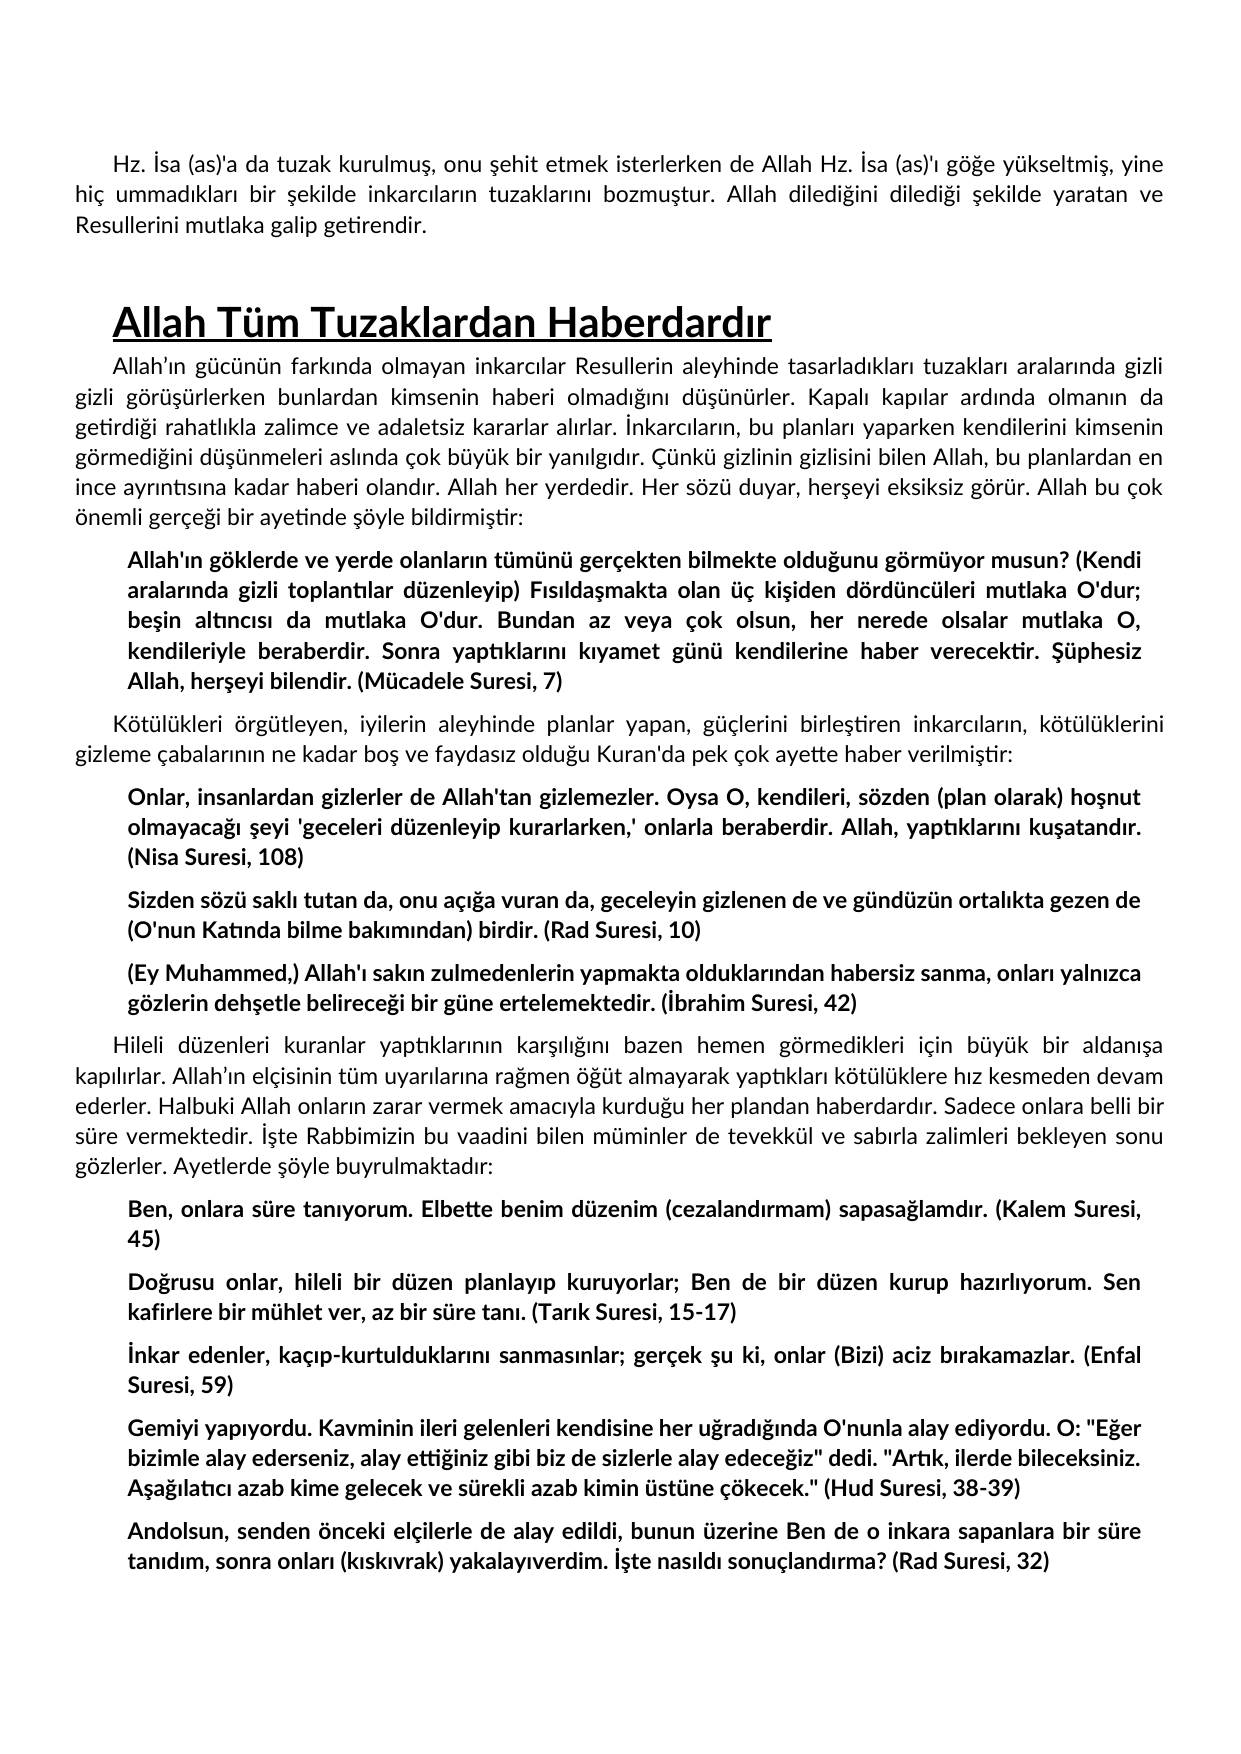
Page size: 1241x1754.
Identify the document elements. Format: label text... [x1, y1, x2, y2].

text Andolsun, senden önceki elçilerle de alay edildi, bunun üzerine Ben de o inkara sapanlara bir süre tanıdım, sonra onları (kıskıvrak) yakalayıverdim. İşte nasıldı sonuçlandırma? (Rad Suresi, 32) [127, 1517, 1143, 1574]
text Kötülükleri örgütleyen, iyilerin aleyhinde planlar yapan, güçlerini birleştiren inkarcıların, kötülüklerini gizleme çabalarının ne kadar boş ve faydasız olduğu Kuran'da pek çok ayette haber verilmiştir: [75, 709, 1165, 767]
text Hz. İsa (as)'a da tuzak kurulmuş, onu şehit etmek isterlerken de Allah Hz. İsa (as)'ı göğe yükseltmiş, yine hiç ummadıkları bir şekilde inkarcıların tuzaklarını bozmuştur. Allah dilediğini dilediği şekilde yaratan ve Resullerini mutlaka galip getirendir. [75, 150, 1165, 238]
text Sizden sözü saklı tutan da, onu açığa vuran da, geceleyin gizlenen de ve gündüzün ortalıkta gezen de (O'nun Katında bilme bakımından) birdir. (Rad Suresi, 10) [127, 885, 1143, 943]
text (Ey Muhammed,) Allah'ı sakın zulmedenlerin yapmakta olduklarından habersiz sanma, onları yalnızca gözlerin dehşetle belireceği bir güne ertelemektedir. (İbrahim Suresi, 42) [127, 958, 1143, 1016]
text Hileli düzenleri kuranlar yaptıklarının karşılığını bazen hemen görmedikleri için büyük bir aldanışa kapılırlar. Allah’ın elçisinin tüm uyarılarına rağmen öğüt almayarak yaptıkları kötülüklere hız kesmeden devam ederler. Halbuki Allah onların zarar vermek amacıyla kurduğu her plandan haberdardır. Sadece onlara belli bir süre vermektedir. İşte Rabbimizin bu vaadini bilen müminler de tevekkül ve sabırla zalimleri bekleyen sonu gözlerler. Ayetlerde şöyle buyrulmaktadır: [75, 1031, 1165, 1179]
text Ben, onlara süre tanıyorum. Elbette benim düzenim (cezalandırmam) sapasağlamdır. (Kalem Suresi, 45) [127, 1195, 1143, 1252]
text Allah’ın gücünün farkında olmayan inkarcılar Resullerin aleyhinde tasarladıkları tuzakları aralarında gizli gizli görüşürlerken bunlardan kimsenin haberi olmadığını düşünürler. Kapalı kapılar ardında olmanın da getirdiği rahatlıkla zalimce ve adaletsiz kararlar alırlar. İnkarcıların, bu planları yaparken kendilerini kimsenin görmediğini düşünmeleri aslında çok büyük bir yanılgıdır. Çünkü gizlinin gizlisini bilen Allah, bu planlardan en ince ayrıntısına kadar haberi olandır. Allah her yerdedir. Her sözü duyar, herşeyi eksiksiz görür. Allah bu çok önemli gerçeği bir ayetinde şöyle bildirmiştir: [75, 352, 1165, 531]
text İnkar edenler, kaçıp-kurtulduklarını sanmasınlar; gerçek şu ki, onlar (Bizi) aciz bırakamazlar. (Enfal Suresi, 59) [127, 1341, 1143, 1398]
text Doğrusu onlar, hileli bir düzen planlayıp kuruyorlar; Ben de bir düzen kurup hazırlıyorum. Sen kafirlere bir mühlet ver, az bir süre tanı. (Tarık Suresi, 15-17) [127, 1268, 1143, 1325]
text Allah'ın göklerde ve yerde olanların tümünü gerçekten bilmekte olduğunu görmüyor musun? (Kendi aralarında gizli toplantılar düzenleyip) Fısıldaşmakta olan üç kişiden dördüncüleri mutlaka O'dur; beşin altıncısı da mutlaka O'dur. Bundan az veya çok olsun, her nerede olsalar mutlaka O, kendileriyle beraberdir. Sonra yaptıklarını kıyamet günü kendilerine haber verecektir. Şüphesiz Allah, herşeyi bilendir. (Mücadele Suresi, 7) [127, 546, 1143, 694]
subtitle Allah Tüm Tuzaklardan Haberdardır [112, 296, 1165, 346]
text Gemiyi yapıyordu. Kavminin ileri gelenleri kendisine her uğradığında O'nunla alay ediyordu. O: "Eğer bizimle alay ederseniz, alay ettiğiniz gibi biz de sizlerle alay edeceğiz" dedi. "Artık, ilerde bileceksiniz. Aşağılatıcı azab kime gelecek ve sürekli azab kimin üstüne çökecek." (Hud Suresi, 38-39) [127, 1413, 1143, 1501]
text Onlar, insanlardan gizlerler de Allah'tan gizlemezler. Oysa O, kendileri, sözden (plan olarak) hoşnut olmayacağı şeyi 'geceleri düzenleyip kurarlarken,' onlarla beraberdir. Allah, yaptıklarını kuşatandır. (Nisa Suresi, 108) [127, 782, 1143, 870]
